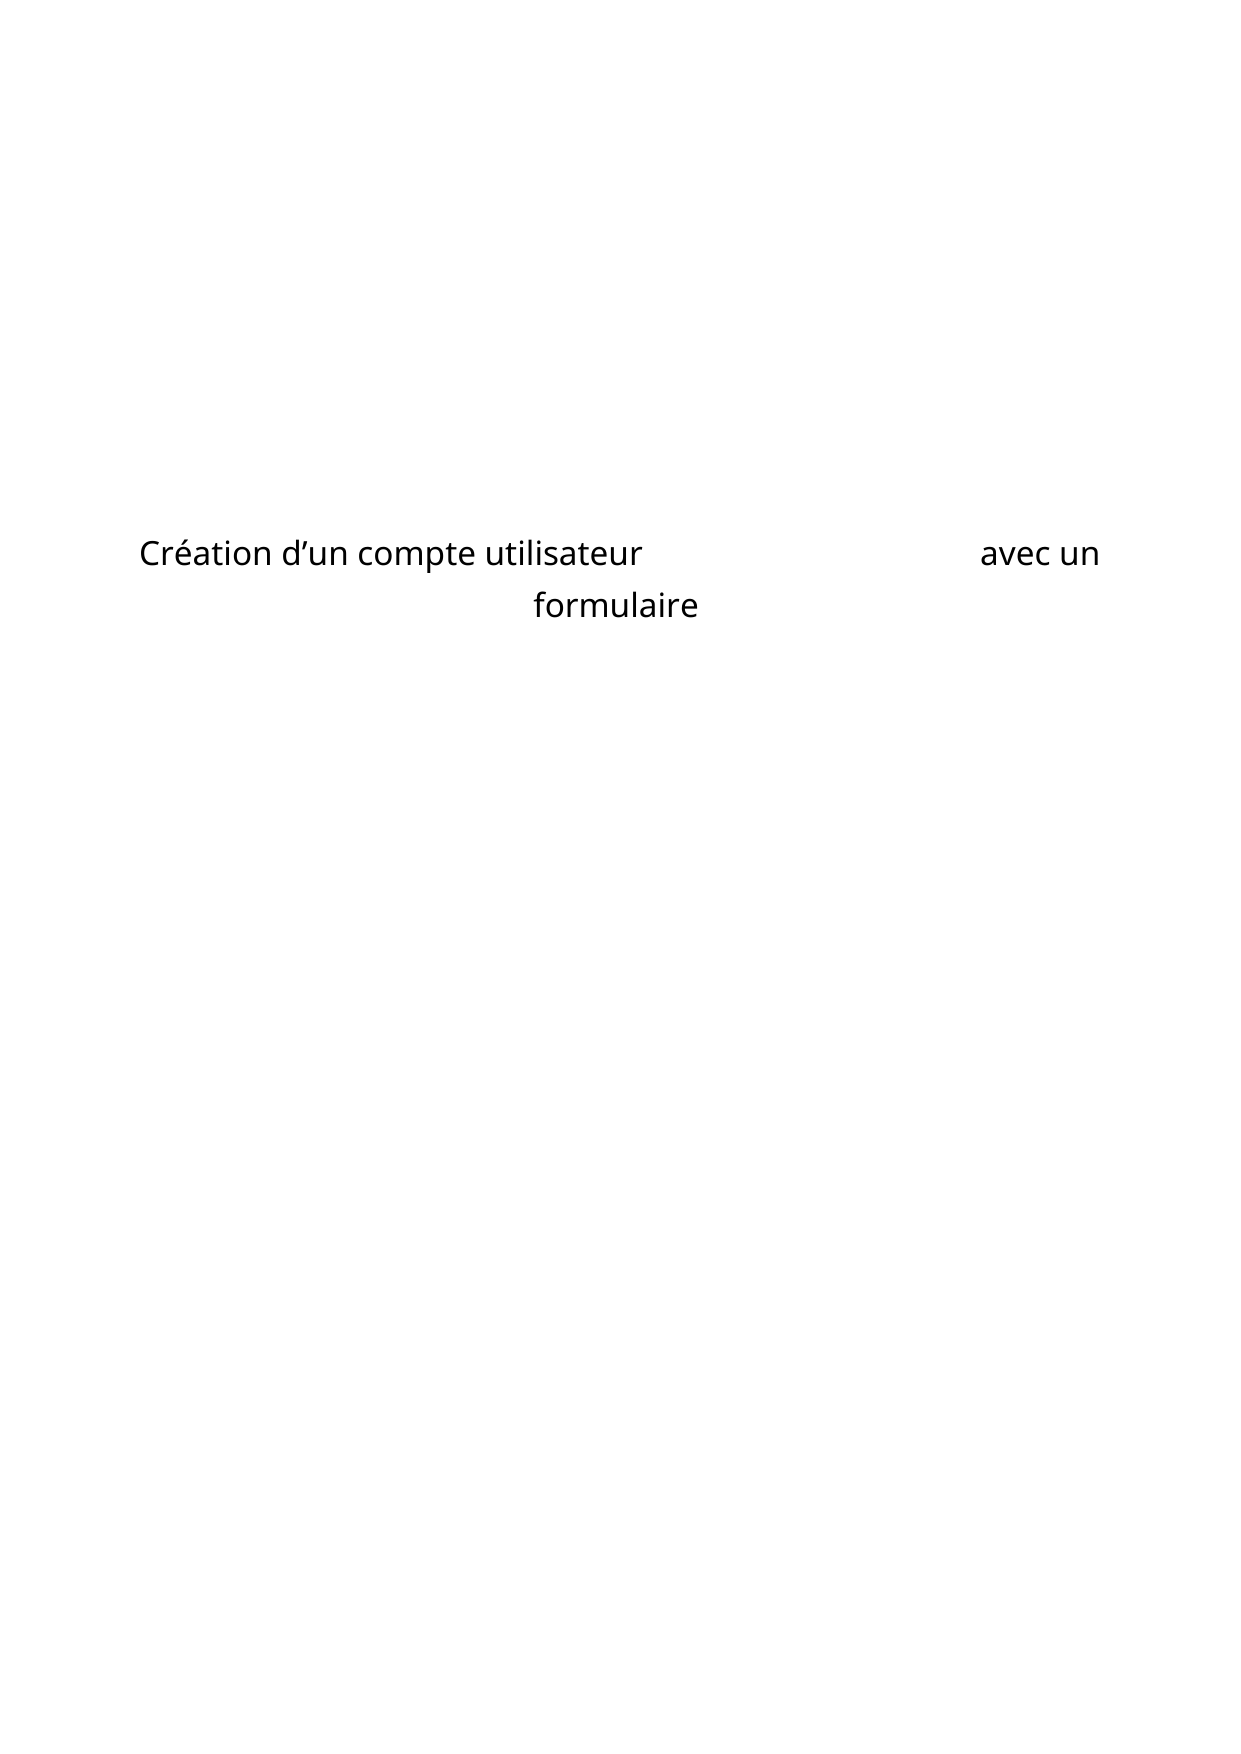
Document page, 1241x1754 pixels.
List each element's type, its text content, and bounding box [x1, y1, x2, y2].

text Création d’un compte utilisateur avec un formulaire [118, 530, 1122, 628]
